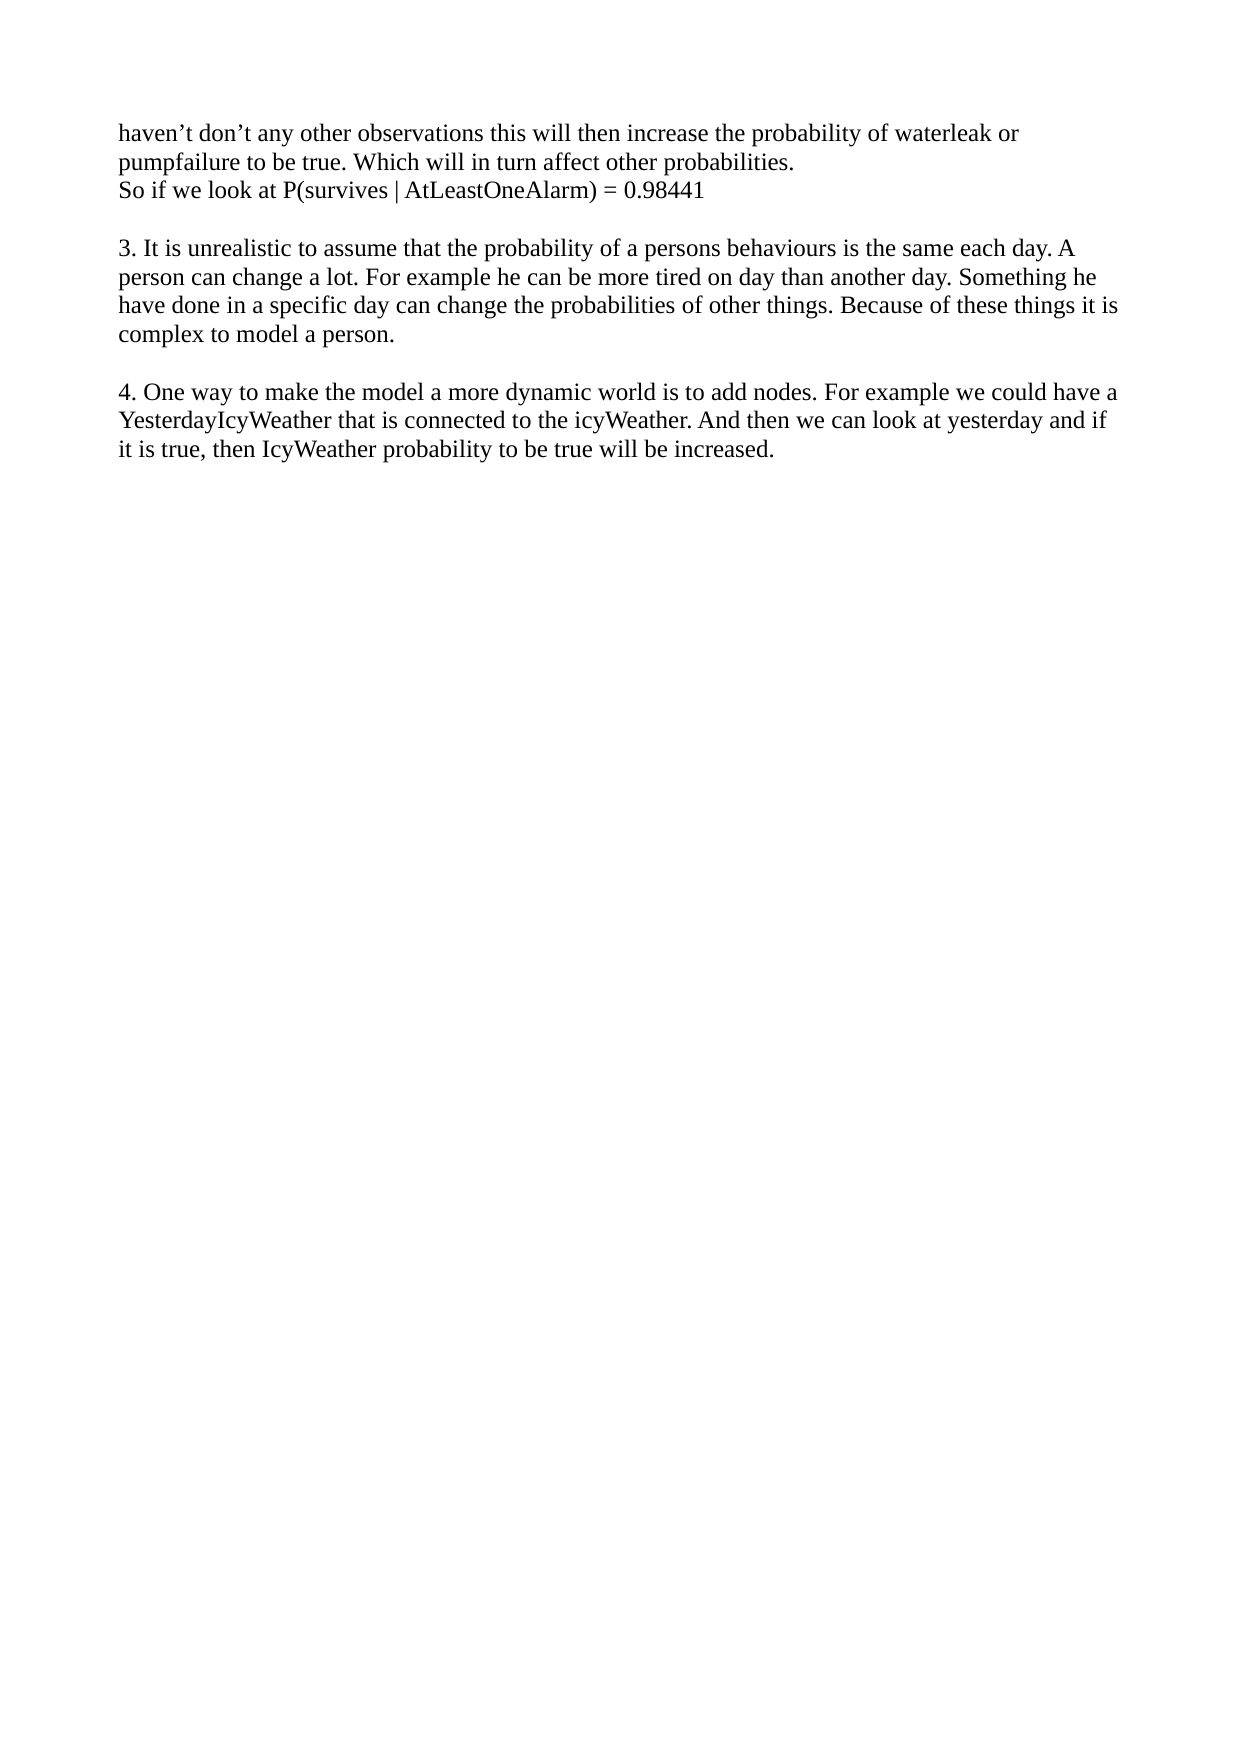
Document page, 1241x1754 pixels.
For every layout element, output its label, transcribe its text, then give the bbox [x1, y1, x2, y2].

text 4. One way to make the model a more dynamic world is to add nodes. For example we could have a YesterdayIcyWeather that is connected to the icyWeather. And then we can look at yesterday and if it is true, then IcyWeather probability to be true will be increased. [118, 377, 1122, 463]
text So if we look at P(survives | AtLeastOneAlarm) = 0.98441 [118, 176, 1122, 204]
text 3. It is unrealistic to assume that the probability of a persons behaviours is the same each day. A person can change a lot. For example he can be more tired on day than another day. Something he have done in a specific day can change the probabilities of other things. Because of these things it is complex to model a person. [118, 233, 1122, 348]
text haven’t don’t any other observations this will then increase the probability of waterleak or pumpfailure to be true. Which will in turn affect other probabilities. [118, 118, 1122, 176]
